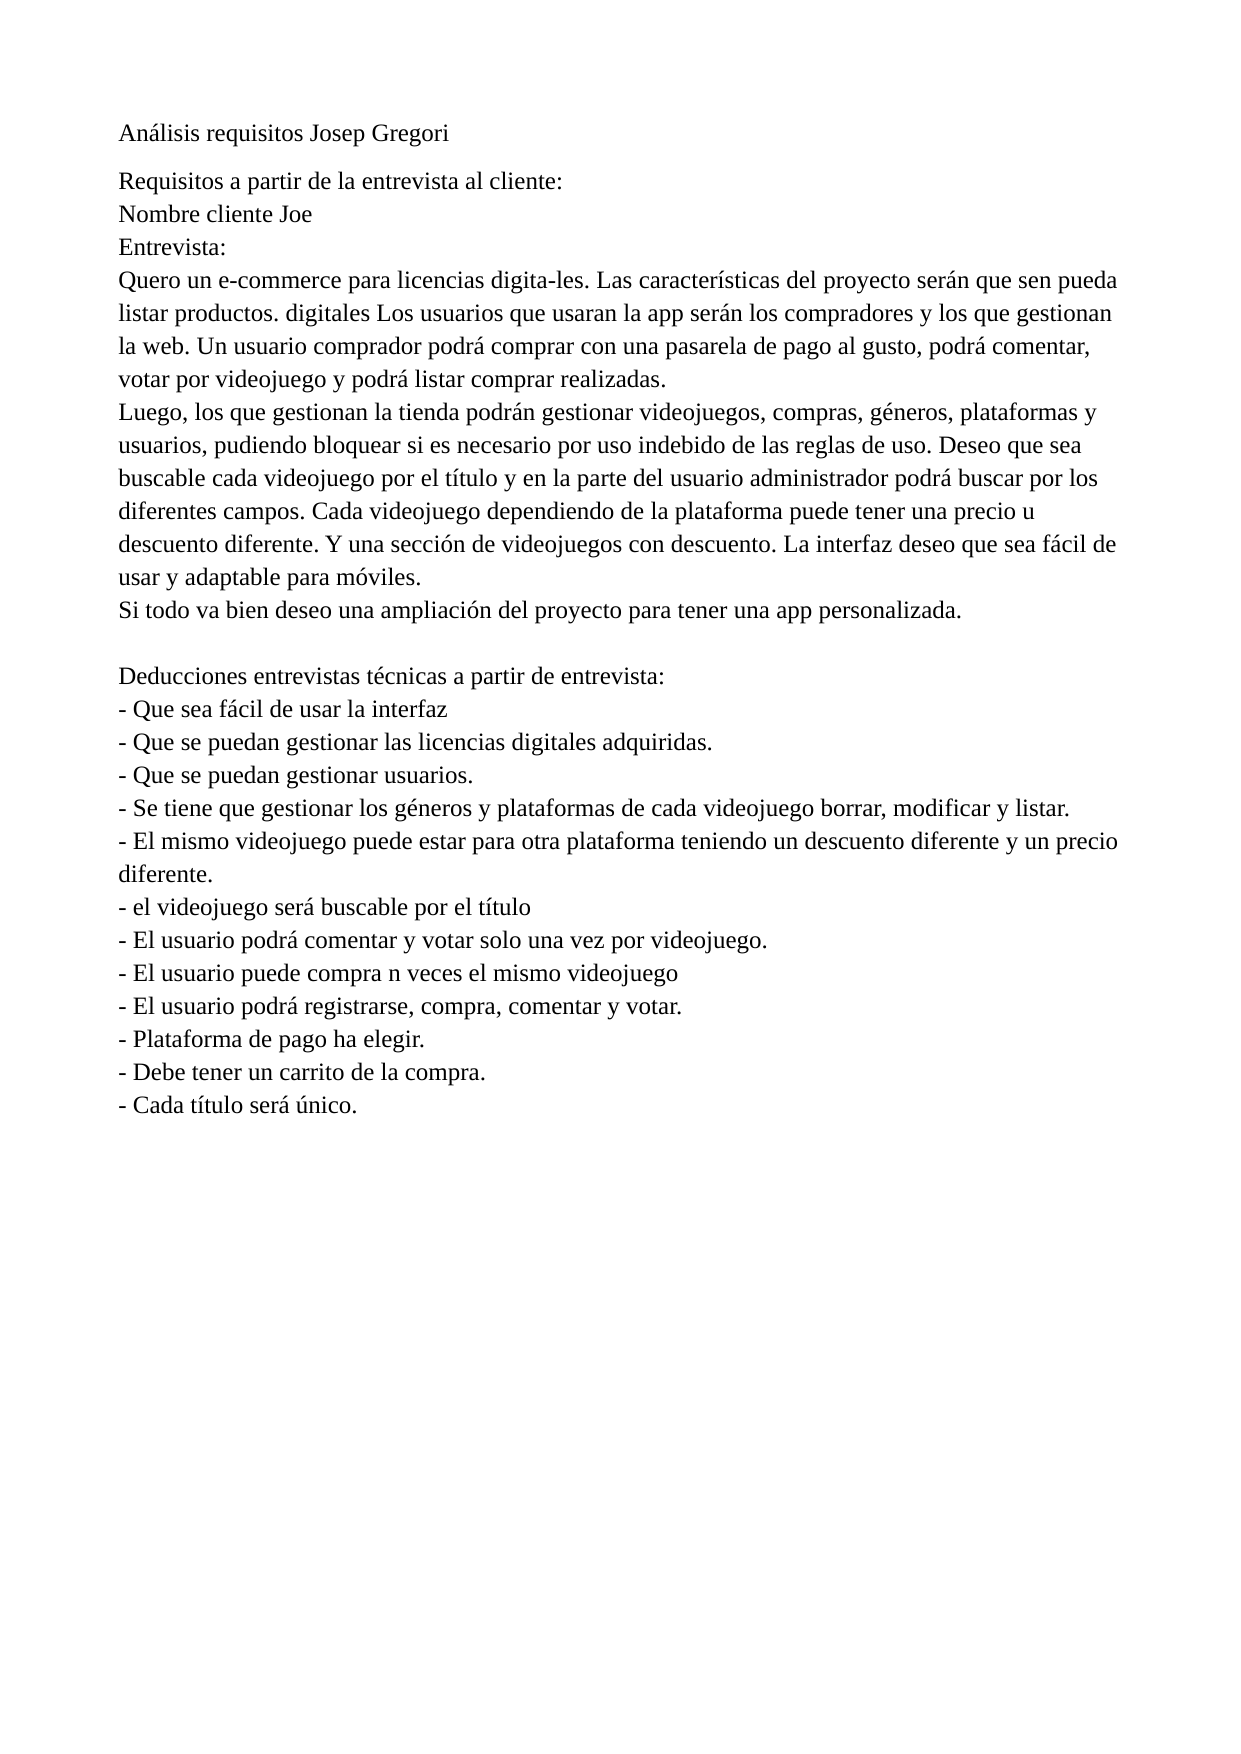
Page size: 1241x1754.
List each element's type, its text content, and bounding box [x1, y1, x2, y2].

text Análisis requisitos Josep Gregori [118, 118, 1122, 147]
text Requisitos a partir de la entrevista al cliente: Nombre cliente Joe Entrevista: Quero un e-commerce para licencias digita-les. Las características del proyecto serán que sen pueda listar productos. digitales Los usuarios que usaran la app serán los compradores y los que gestionan la web. Un usuario comprador podrá comprar con una pasarela de pago al gusto, podrá comentar, votar por videojuego y podrá listar comprar realizadas. Luego, los que gestionan la tienda podrán gestionar videojuegos, compras, géneros, plataformas y usuarios, pudiendo bloquear si es necesario por uso indebido de las reglas de uso. Deseo que sea buscable cada videojuego por el título y en la parte del usuario administrador podrá buscar por los diferentes campos. Cada videojuego dependiendo de la plataforma puede tener una precio u descuento diferente. Y una sección de videojuegos con descuento. La interfaz deseo que sea fácil de usar y adaptable para móviles. Si todo va bien deseo una ampliación del proyecto para tener una app personalizada. Deducciones entrevistas técnicas a partir de entrevista: - Que sea fácil de usar la interfaz - Que se puedan gestionar las licencias digitales adquiridas. - Que se puedan gestionar usuarios. - Se tiene que gestionar los géneros y plataformas de cada videojuego borrar, modificar y listar. - El mismo videojuego puede estar para otra plataforma teniendo un descuento diferente y un precio diferente. - el videojuego será buscable por el título - El usuario podrá comentar y votar solo una vez por videojuego. - El usuario puede compra n veces el mismo videojuego - El usuario podrá registrarse, compra, comentar y votar. - Plataforma de pago ha elegir. - Debe tener un carrito de la compra. - Cada título será único. [118, 166, 1122, 1119]
